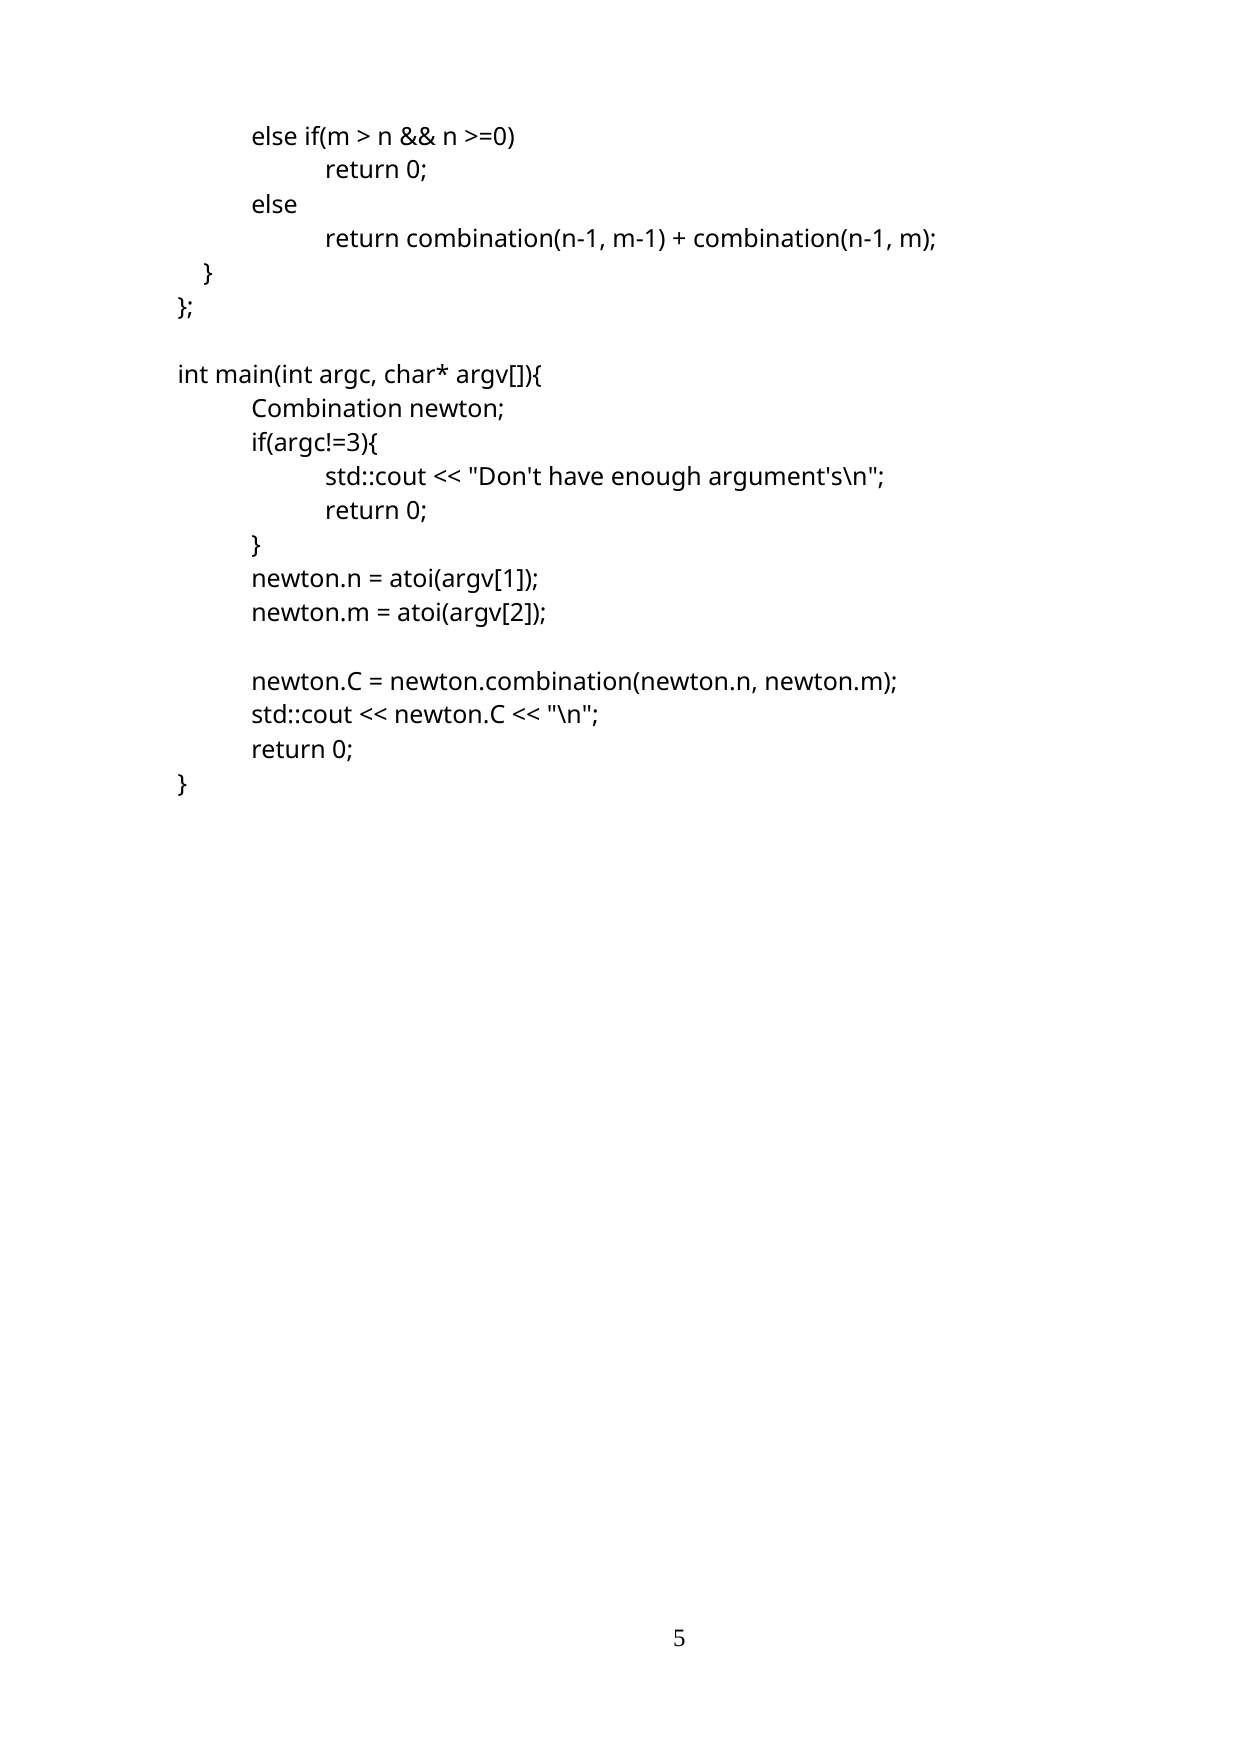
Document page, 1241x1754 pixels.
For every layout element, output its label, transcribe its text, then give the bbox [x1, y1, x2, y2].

text } [177, 765, 1181, 799]
text newton.C = newton.combination(newton.n, newton.m); [177, 663, 1181, 697]
text } [177, 254, 1181, 288]
text int main(int argc, char* argv[]){ [177, 357, 1181, 391]
text else if(m > n && n >=0) [177, 118, 1181, 152]
text newton.n = atoi(argv[1]); [177, 561, 1181, 595]
text }; [177, 288, 1181, 322]
text else [177, 186, 1181, 220]
text return 0; [177, 152, 1181, 186]
text Combination newton; [177, 391, 1181, 425]
text std::cout << "Don't have enough argument's\n"; [177, 459, 1181, 493]
text } [177, 527, 1181, 561]
text if(argc!=3){ [177, 425, 1181, 459]
text newton.m = atoi(argv[2]); [177, 595, 1181, 629]
text std::cout << newton.C << "\n"; [177, 697, 1181, 731]
text return 0; [177, 731, 1181, 765]
text return combination(n-1, m-1) + combination(n-1, m); [177, 220, 1181, 254]
text return 0; [177, 493, 1181, 527]
